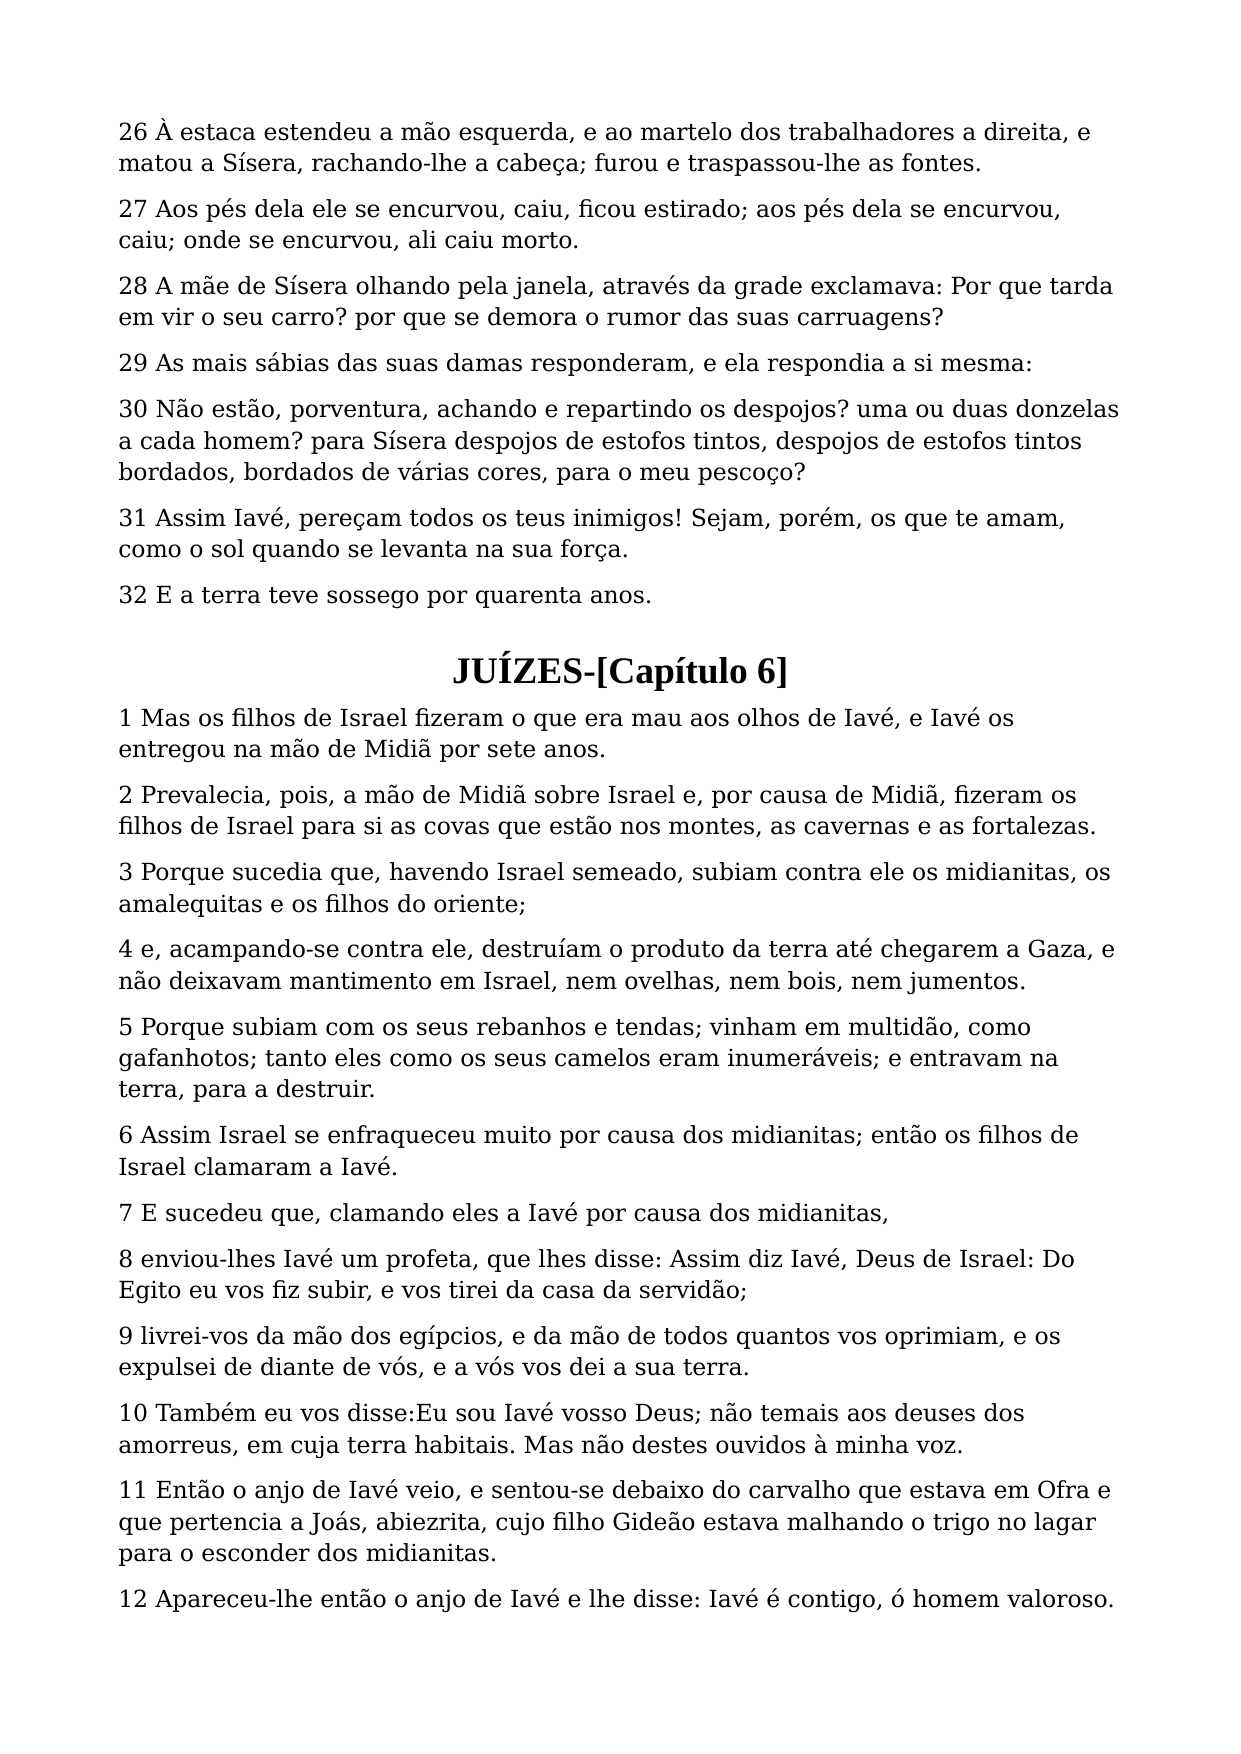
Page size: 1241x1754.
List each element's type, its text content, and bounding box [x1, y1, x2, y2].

text 32 E a terra teve sossego por quarenta anos. [118, 582, 1122, 609]
text 30 Não estão, porventura, achando e repartindo os despojos? uma ou duas donzelas a cada homem? para Sísera despojos de estofos tintos, despojos de estofos tintos bordados, bordados de várias cores, para o meu pescoço? [118, 396, 1122, 486]
text 12 Apareceu-lhe então o anjo de Iavé e lhe disse: Iavé é contigo, ó homem valoroso. [118, 1586, 1122, 1613]
text 7 E sucedeu que, clamando eles a Iavé por causa dos midianitas, [118, 1199, 1122, 1227]
text 26 À estaca estendeu a mão esquerda, e ao martelo dos trabalhadores a direita, e matou a Sísera, rachando-lhe a cabeça; furou e traspassou-lhe as fontes. [118, 118, 1122, 177]
text 8 enviou-lhes Iavé um profeta, que lhes disse: Assim diz Iavé, Deus de Israel: Do Egito eu vos fiz subir, e vos tirei da casa da servidão; [118, 1245, 1122, 1304]
subtitle JUÍZES-[Capítulo 6] [118, 649, 1122, 692]
text 31 Assim Iavé, pereçam todos os teus inimigos! Sejam, porém, os que te amam, como o sol quando se levanta na sua força. [118, 504, 1122, 563]
text 11 Então o anjo de Iavé veio, e sentou-se debaixo do carvalho que estava em Ofra e que pertencia a Joás, abiezrita, cujo filho Gideão estava malhando o trigo no lagar para o esconder dos midianitas. [118, 1477, 1122, 1567]
text 5 Porque subiam com os seus rebanhos e tendas; vinham em multidão, como gafanhotos; tanto eles como os seus camelos eram inumeráveis; e entravam na terra, para a destruir. [118, 1013, 1122, 1103]
text 28 A mãe de Sísera olhando pela janela, através da grade exclamava: Por que tarda em vir o seu carro? por que se demora o rumor das suas carruagens? [118, 273, 1122, 331]
text 2 Prevalecia, pois, a mão de Midiã sobre Israel e, por causa de Midiã, fizeram os filhos de Israel para si as covas que estão nos montes, as cavernas e as fortalezas. [118, 782, 1122, 840]
text 4 e, acampando-se contra ele, destruíam o produto da terra até chegarem a Gaza, e não deixavam mantimento em Israel, nem ovelhas, nem bois, nem jumentos. [118, 936, 1122, 995]
text 1 Mas os filhos de Israel fizeram o que era mau aos olhos de Iavé, e Iavé os entregou na mão de Midiã por sete anos. [118, 704, 1122, 763]
text 9 livrei-vos da mão dos egípcios, e da mão de todos quantos vos oprimiam, e os expulsei de diante de vós, e a vós vos dei a sua terra. [118, 1323, 1122, 1381]
text 10 Também eu vos disse:Eu sou Iavé vosso Deus; não temais aos deuses dos amorreus, em cuja terra habitais. Mas não destes ouvidos à minha voz. [118, 1400, 1122, 1458]
text 29 As mais sábias das suas damas responderam, e ela respondia a si mesma: [118, 350, 1122, 377]
text 27 Aos pés dela ele se encurvou, caiu, ficou estirado; aos pés dela se encurvou, caiu; onde se encurvou, ali caiu morto. [118, 195, 1122, 254]
text 3 Porque sucedia que, havendo Israel semeado, subiam contra ele os midianitas, os amalequitas e os filhos do oriente; [118, 859, 1122, 917]
text 6 Assim Israel se enfraqueceu muito por causa dos midianitas; então os filhos de Israel clamaram a Iavé. [118, 1122, 1122, 1181]
